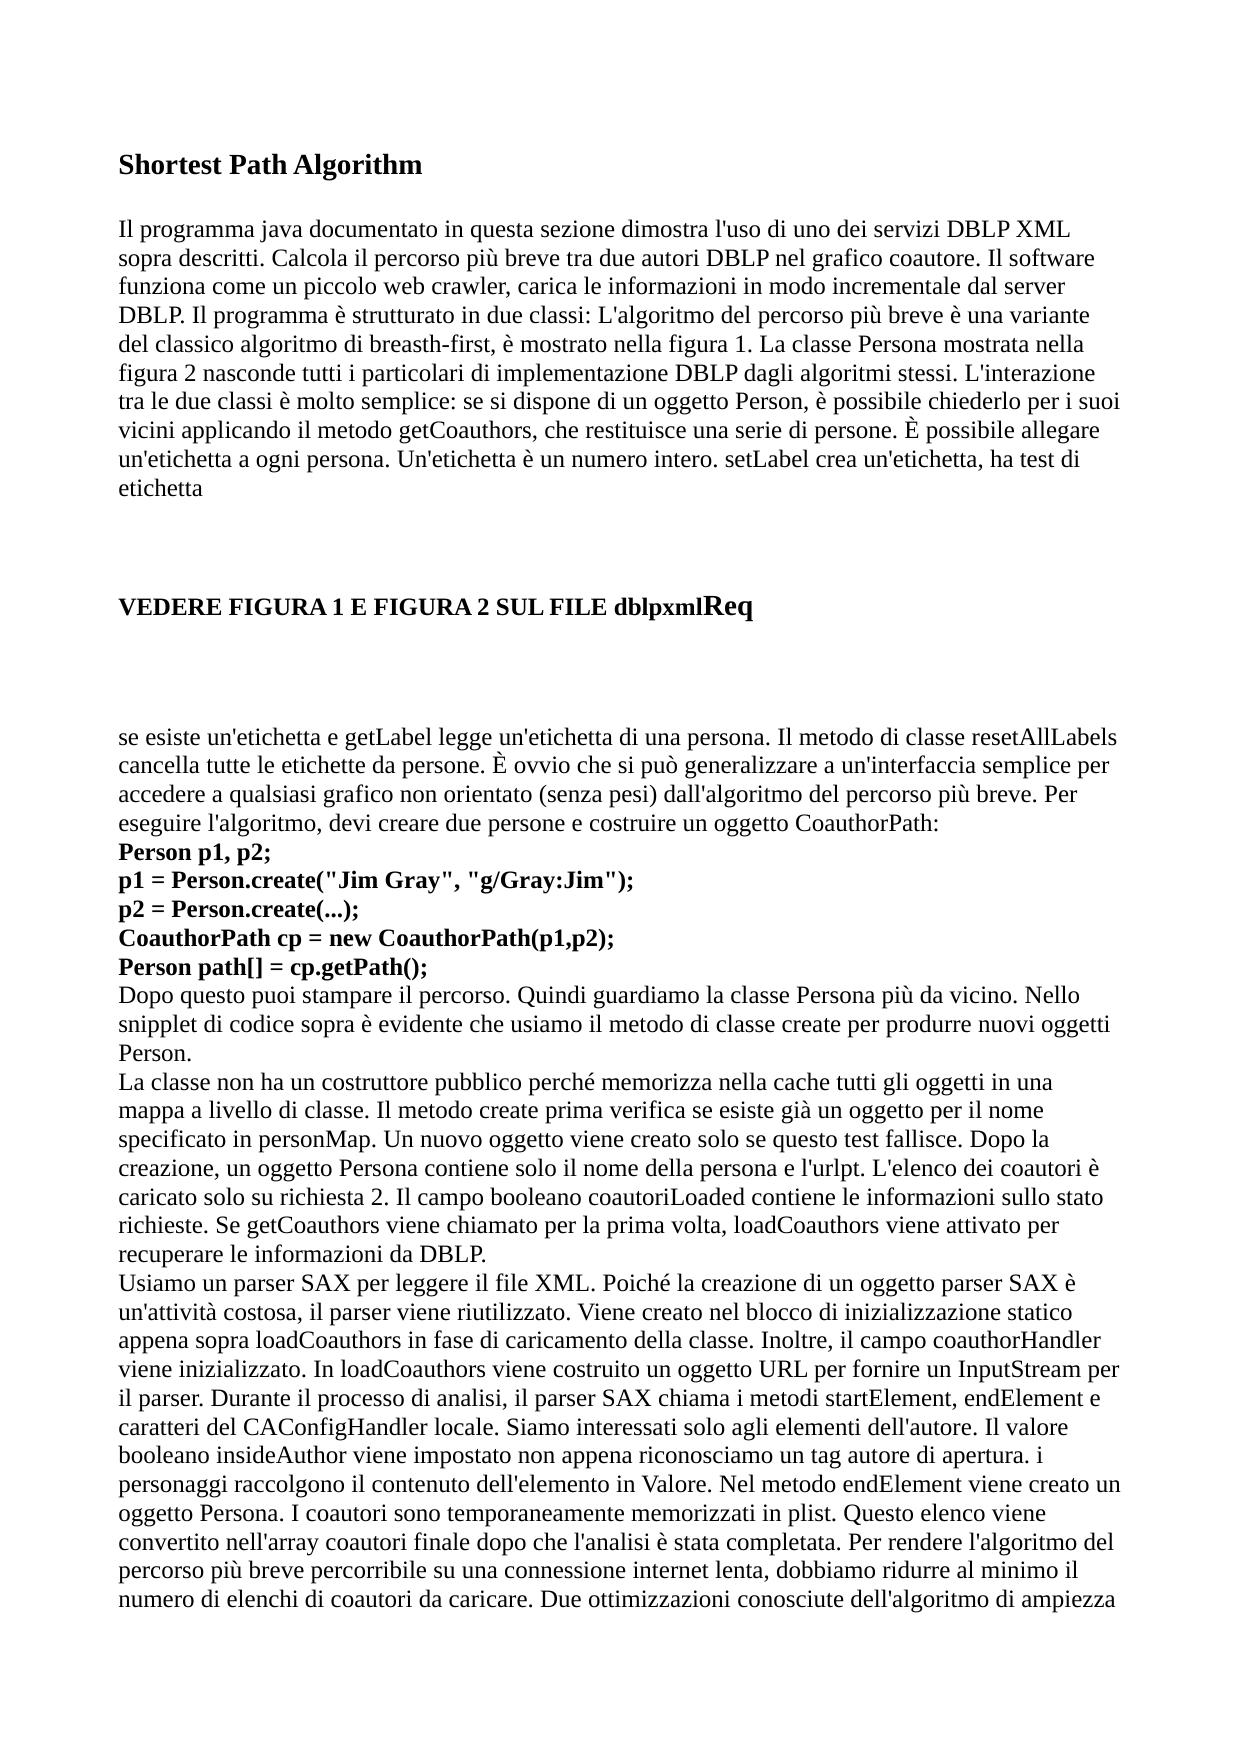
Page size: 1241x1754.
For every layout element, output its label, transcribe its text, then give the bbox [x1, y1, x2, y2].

text Person p1, p2; [118, 837, 1122, 866]
text Il programma java documentato in questa sezione dimostra l'uso di uno dei servizi DBLP XML sopra descritti. Calcola il percorso più breve tra due autori DBLP nel grafico coautore. Il software funziona come un piccolo web crawler, carica le informazioni in modo incrementale dal server DBLP. Il programma è strutturato in due classi: L'algoritmo del percorso più breve è una variante del classico algoritmo di breasth-first, è mostrato nella figura 1. La classe Persona mostrata nella figura 2 nasconde tutti i particolari di implementazione DBLP dagli algoritmi stessi. L'interazione tra le due classi è molto semplice: se si dispone di un oggetto Person, è possibile chiederlo per i suoi vicini applicando il metodo getCoauthors, che restituisce una serie di persone. È possibile allegare un'etichetta a ogni persona. Un'etichetta è un numero intero. setLabel crea un'etichetta, ha test di etichetta [118, 214, 1122, 501]
text Usiamo un parser SAX per leggere il file XML. Poiché la creazione di un oggetto parser SAX è un'attività costosa, il parser viene riutilizzato. Viene creato nel blocco di inizializzazione statico appena sopra loadCoauthors in fase di caricamento della classe. Inoltre, il campo coauthorHandler viene inizializzato. In loadCoauthors viene costruito un oggetto URL per fornire un InputStream per il parser. Durante il processo di analisi, il parser SAX chiama i metodi startElement, endElement e caratteri del CAConfigHandler locale. Siamo interessati solo agli elementi dell'autore. Il valore booleano insideAuthor viene impostato non appena riconosciamo un tag autore di apertura. i personaggi raccolgono il contenuto dell'elemento in Valore. Nel metodo endElement viene creato un oggetto Persona. I coautori sono temporaneamente memorizzati in plist. Questo elenco viene convertito nell'array coautori finale dopo che l'analisi è stata completata. Per rendere l'algoritmo del percorso più breve percorribile su una connessione internet lenta, dobbiamo ridurre al minimo il numero di elenchi di coautori da caricare. Due ottimizzazioni conosciute dell'algoritmo di ampiezza [118, 1268, 1122, 1613]
text VEDERE FIGURA 1 E FIGURA 2 SUL FILE dblpxmlReq [118, 588, 1122, 621]
text p1 = Person.create("Jim Gray", "g/Gray:Jim"); [118, 866, 1122, 894]
text Shortest Path Algorithm [118, 147, 1122, 180]
text se esiste un'etichetta e getLabel legge un'etichetta di una persona. Il metodo di classe resetAllLabels cancella tutte le etichette da persone. È ovvio che si può generalizzare a un'interfaccia semplice per accedere a qualsiasi grafico non orientato (senza pesi) dall'algoritmo del percorso più breve. Per eseguire l'algoritmo, devi creare due persone e costruire un oggetto CoauthorPath: [118, 722, 1122, 837]
text CoauthorPath cp = new CoauthorPath(p1,p2); [118, 923, 1122, 952]
text Person path[] = cp.getPath(); [118, 952, 1122, 981]
text La classe non ha un costruttore pubblico perché memorizza nella cache tutti gli oggetti in una mappa a livello di classe. Il metodo create prima verifica se esiste già un oggetto per il nome specificato in personMap. Un nuovo oggetto viene creato solo se questo test fallisce. Dopo la creazione, un oggetto Persona contiene solo il nome della persona e l'urlpt. L'elenco dei coautori è caricato solo su richiesta 2. Il campo booleano coautoriLoaded contiene le informazioni sullo stato richieste. Se getCoauthors viene chiamato per la prima volta, loadCoauthors viene attivato per recuperare le informazioni da DBLP. [118, 1067, 1122, 1268]
text p2 = Person.create(...); [118, 894, 1122, 923]
text Dopo questo puoi stampare il percorso. Quindi guardiamo la classe Persona più da vicino. Nello snipplet di codice sopra è evidente che usiamo il metodo di classe create per produrre nuovi oggetti Person. [118, 981, 1122, 1067]
